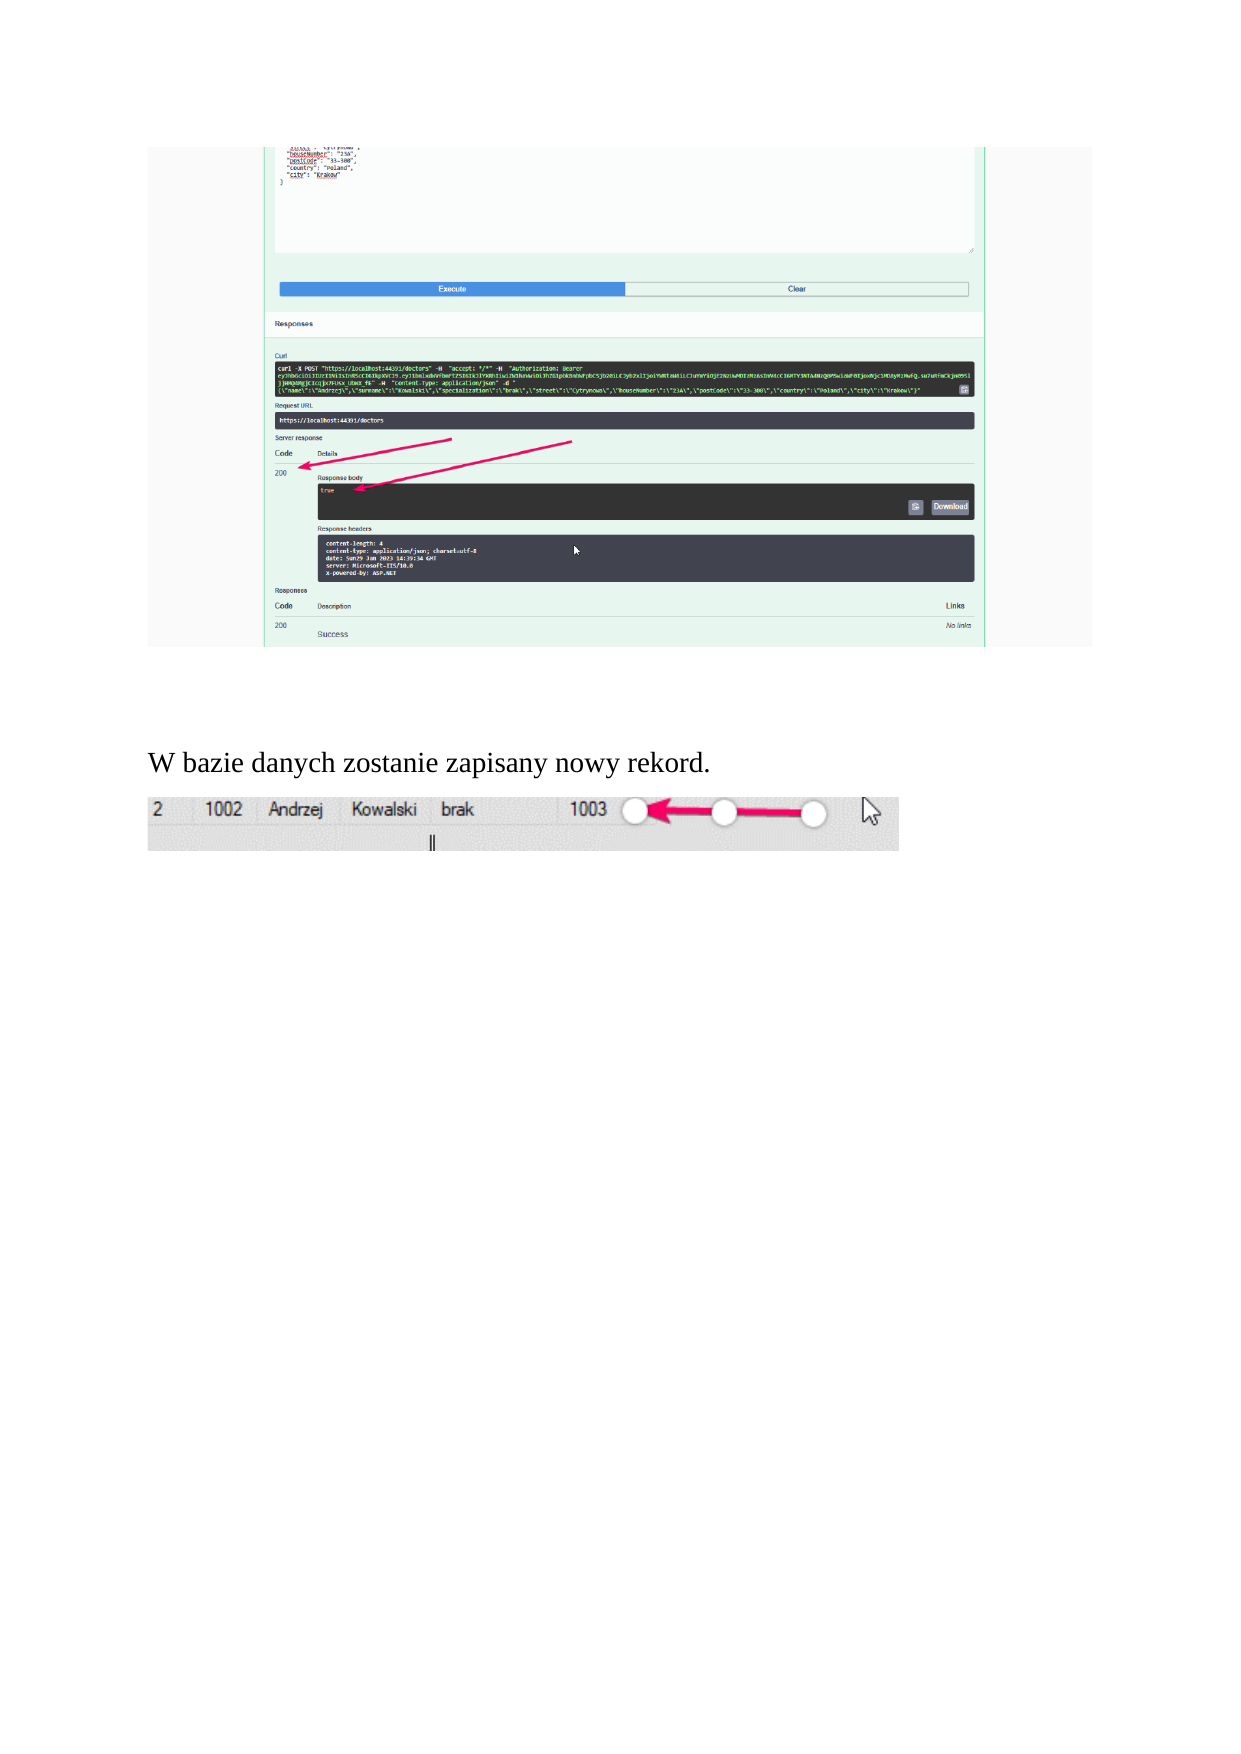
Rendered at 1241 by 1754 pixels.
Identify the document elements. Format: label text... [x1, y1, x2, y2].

text W bazie danych zostanie zapisany nowy rekord. [148, 746, 1093, 779]
